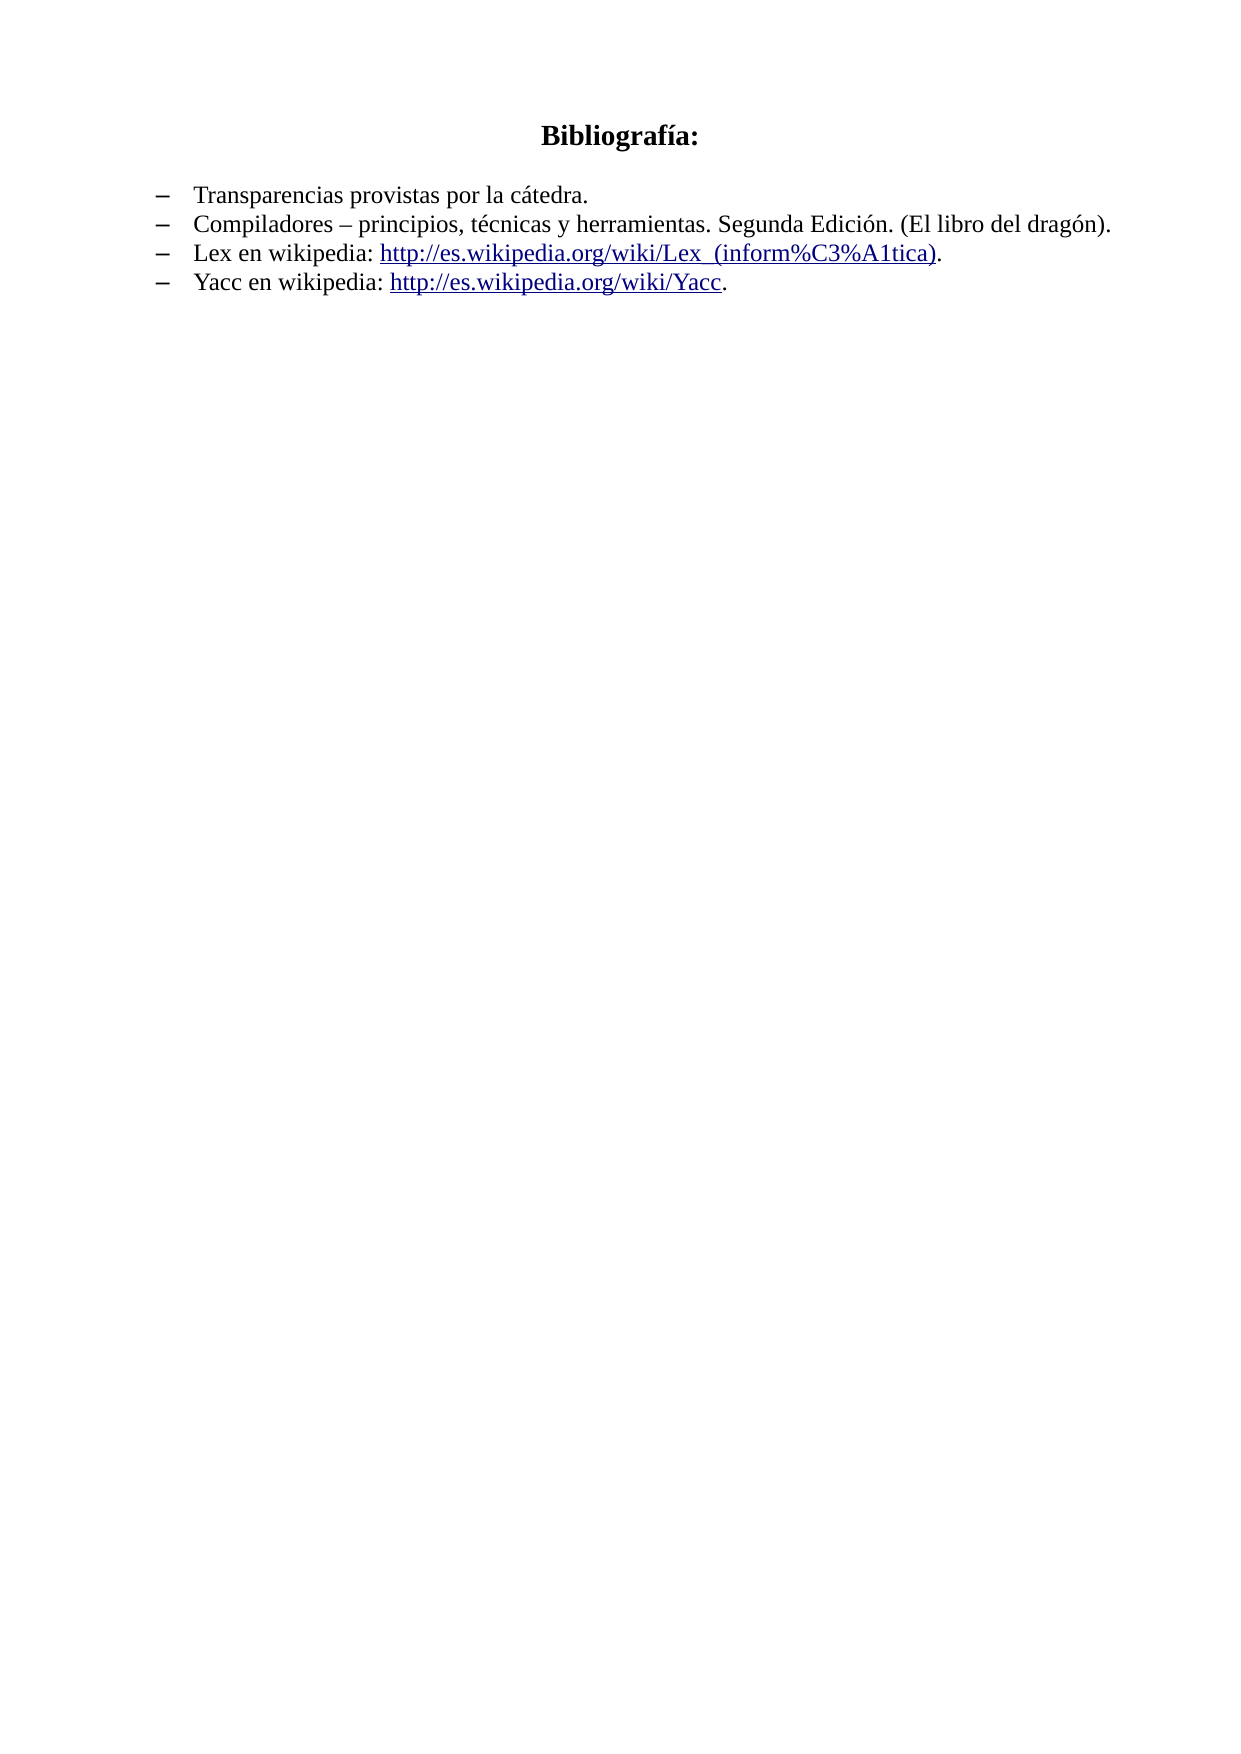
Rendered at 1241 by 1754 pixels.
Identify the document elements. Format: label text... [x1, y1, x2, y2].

list Yacc en wikipedia: http://es.wikipedia.org/wiki/Yacc. [156, 267, 1122, 295]
list Lex en wikipedia: http://es.wikipedia.org/wiki/Lex_(inform%C3%A1tica). [156, 238, 1122, 267]
text Bibliografía: [118, 118, 1122, 152]
list Compiladores – principios, técnicas y herramientas. Segunda Edición. (El libro del dragón). [156, 209, 1122, 238]
list Transparencias provistas por la cátedra. [156, 180, 1122, 209]
